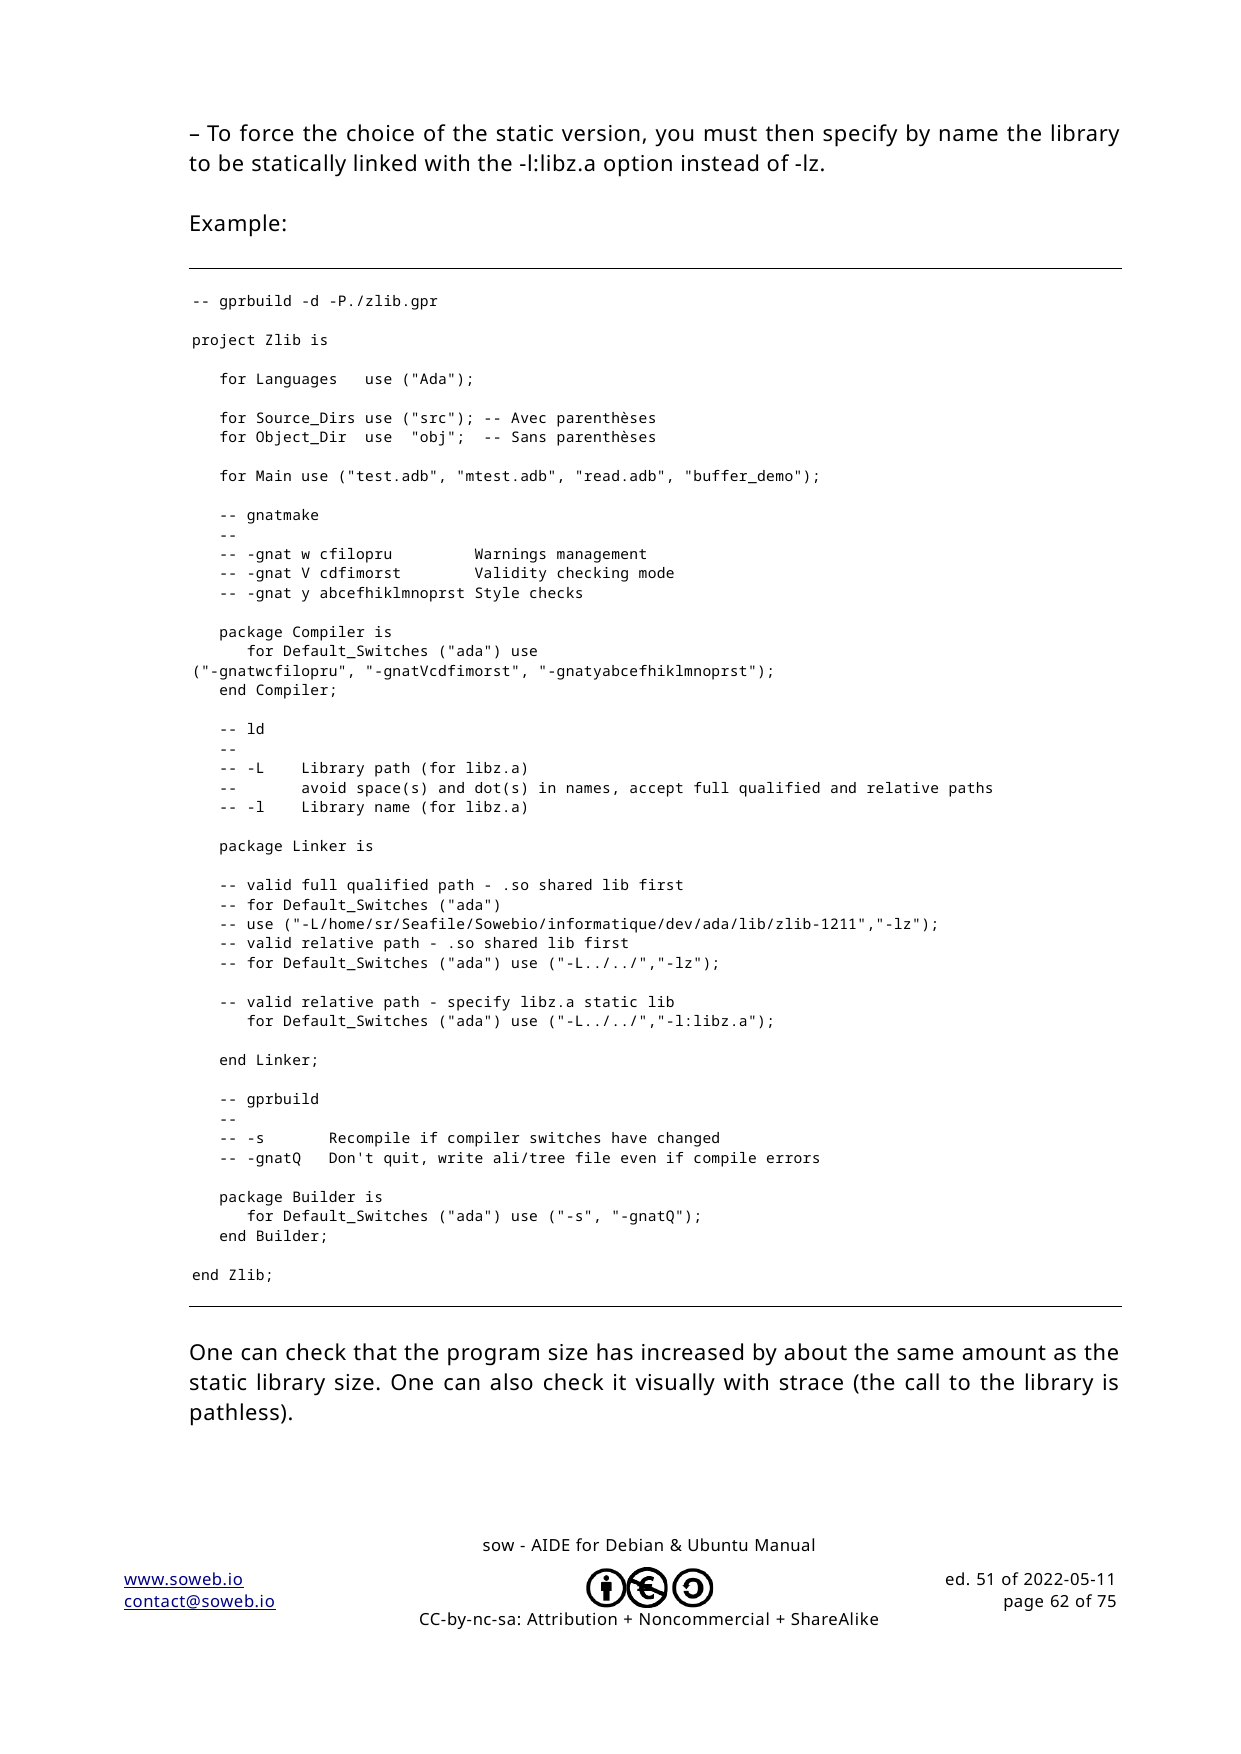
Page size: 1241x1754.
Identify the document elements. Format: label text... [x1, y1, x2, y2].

list -- use ("-L/home/sr/Seafile/Sowebio/informatique/dev/ada/lib/zlib-1211","-lz"); [189, 911, 1122, 930]
list for Object_Dir use "obj"; -- Sans parenthèses [189, 424, 1122, 446]
list for Languages use ("Ada"); [189, 366, 1122, 388]
list -- -s Recompile if compiler switches have changed [189, 1125, 1122, 1145]
list for Default_Switches ("ada") use [189, 638, 1122, 658]
list end Linker; [189, 1047, 1122, 1070]
list ("-gnatwcfilopru", "-gnatVcdfimorst", "-gnatyabcefhiklmnoprst"); [189, 658, 1122, 677]
list -- valid relative path - .so shared lib first [189, 930, 1122, 950]
list -- gprbuild [189, 1086, 1122, 1106]
list -- -gnat y abcefhiklmnoprst Style checks [189, 580, 1122, 602]
list package Compiler is [189, 619, 1122, 638]
list -- for Default_Switches ("ada") use ("-L../../","-lz"); [189, 950, 1122, 972]
list -- [189, 736, 1122, 755]
picture [672, 1567, 714, 1608]
list -- for Default_Switches ("ada") [189, 891, 1122, 911]
list -- ld [189, 716, 1122, 736]
list end Zlib; [189, 1262, 1122, 1306]
list -- [189, 1106, 1122, 1125]
list for Default_Switches ("ada") use ("-s", "-gnatQ"); [189, 1203, 1122, 1223]
list -- -gnat w cfilopru Warnings management [189, 541, 1122, 560]
list for Source_Dirs use ("src"); -- Avec parenthèses [189, 404, 1122, 424]
list package Linker is [189, 833, 1122, 856]
list -- -l Library name (for libz.a) [189, 794, 1122, 817]
list -- gprbuild -d -P./zlib.gpr [189, 269, 1122, 310]
text One can check that the program size has increased by about the same amount as the static library size. One can also check it visually with strace (the call to the library is pathless). [189, 1337, 1122, 1427]
text – To force the choice of the static version, you must then specify by name the library to be statically linked with the -l:libz.a option instead of -lz. [189, 118, 1122, 178]
text Example: [189, 208, 1122, 238]
list for Main use ("test.adb", "mtest.adb", "read.adb", "buffer_demo"); [189, 463, 1122, 485]
list -- [189, 521, 1122, 541]
list end Compiler; [189, 677, 1122, 700]
list -- valid relative path - specify libz.a static lib [189, 989, 1122, 1008]
picture [585, 1567, 668, 1608]
list -- -L Library path (for libz.a) -- avoid space(s) and dot(s) in names, accept full qualified and relative paths [189, 755, 1122, 794]
list end Builder; [189, 1223, 1122, 1245]
list -- -gnatQ Don't quit, write ali/tree file even if compile errors [189, 1145, 1122, 1167]
list -- gnatmake [189, 502, 1122, 521]
list -- valid full qualified path - .so shared lib first [189, 872, 1122, 891]
list package Builder is [189, 1184, 1122, 1203]
list project Zlib is [189, 327, 1122, 349]
list for Default_Switches ("ada") use ("-L../../","-l:libz.a"); [189, 1008, 1122, 1031]
list -- -gnat V cdfimorst Validity checking mode [189, 560, 1122, 580]
